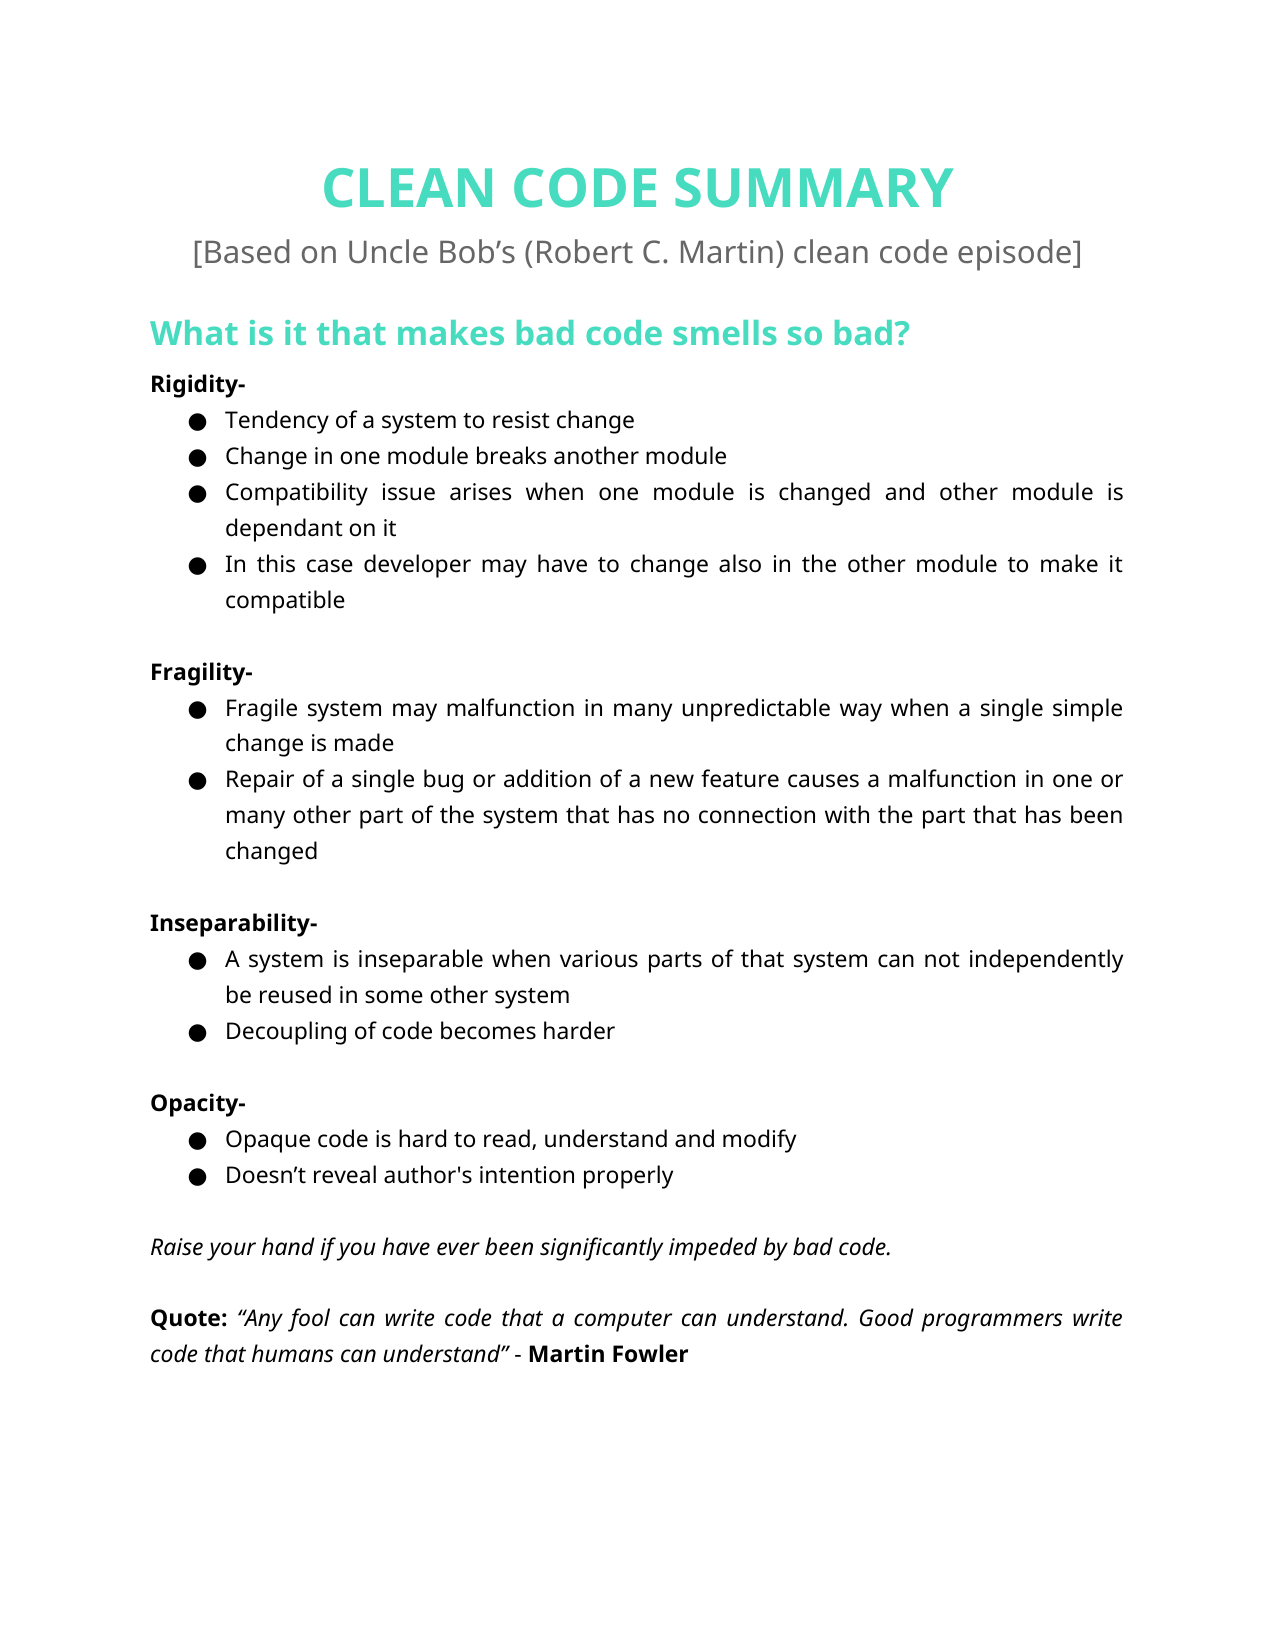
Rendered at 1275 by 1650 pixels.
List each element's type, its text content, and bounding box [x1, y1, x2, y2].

list Tendency of a system to resist change [187, 404, 1125, 435]
title CLEAN CODE SUMMARY [150, 150, 1125, 224]
list Compatibility issue arises when one module is changed and other module is dependant on it [187, 476, 1125, 543]
list Decoupling of code becomes harder [187, 1015, 1125, 1046]
text Inseparability- [150, 907, 1125, 938]
text Fragility- [150, 656, 1125, 687]
text Rigidity- [150, 368, 1125, 399]
text Raise your hand if you have ever been significantly impeded by bad code. [150, 1231, 1125, 1262]
list A system is inseparable when various parts of that system can not independently be reused in some other system [187, 943, 1125, 1010]
subtitle What is it that makes bad code smells so bad? [150, 310, 1125, 356]
list Fragile system may malfunction in many unpredictable way when a single simple change is made [187, 691, 1125, 759]
text Quote: “Any fool can write code that a computer can understand. Good programmers write code that humans can understand” - Martin Fowler [150, 1302, 1125, 1369]
list Repair of a single bug or addition of a new feature causes a malfunction in one or many other part of the system that has no connection with the part that has been changed [187, 763, 1125, 866]
list Opaque code is hard to read, understand and modify [187, 1123, 1125, 1154]
list In this case developer may have to change also in the other module to make it compatible [187, 548, 1125, 615]
list Change in one module breaks another module [187, 440, 1125, 471]
subtitle [Based on Uncle Bob’s (Robert C. Martin) clean code episode] [150, 230, 1125, 273]
list Doesn’t reveal author's intention properly [187, 1159, 1125, 1190]
text Opacity- [150, 1087, 1125, 1118]
